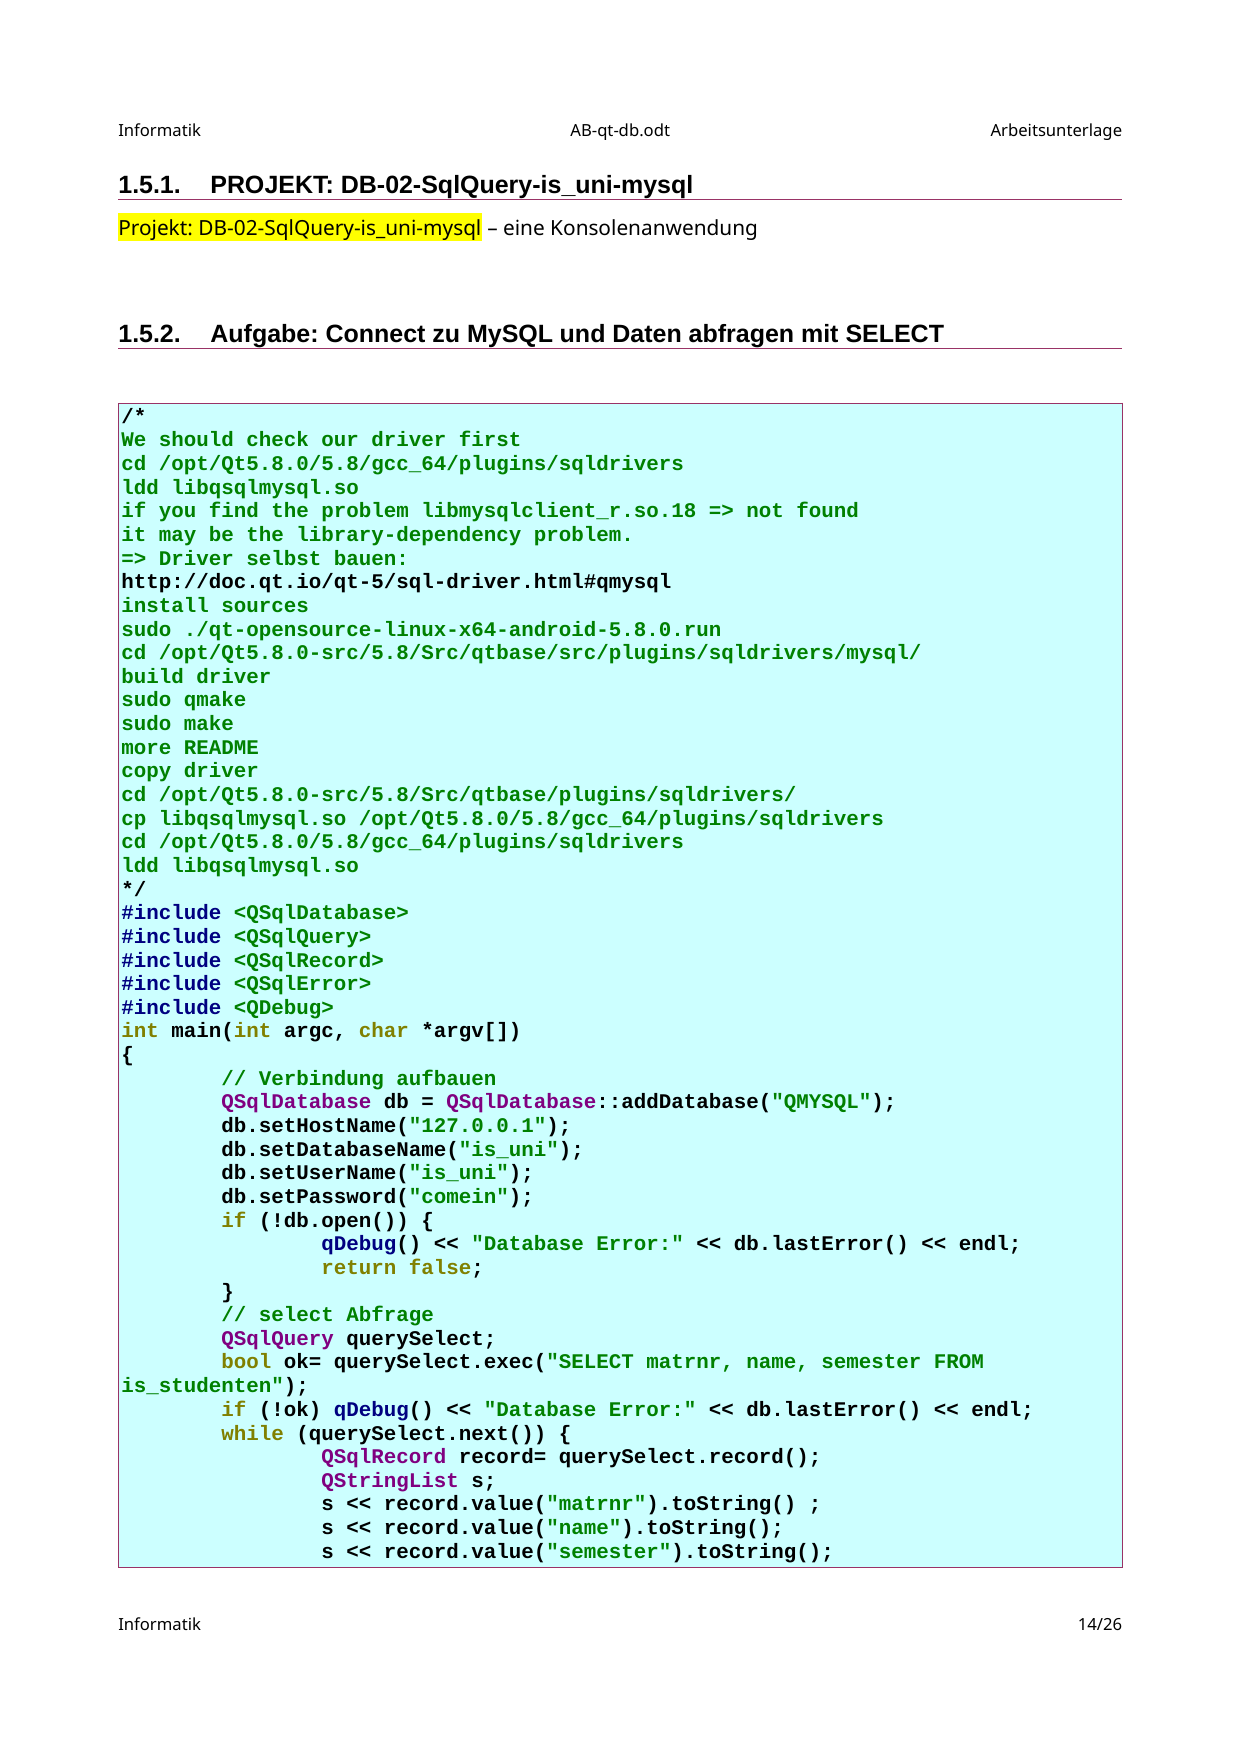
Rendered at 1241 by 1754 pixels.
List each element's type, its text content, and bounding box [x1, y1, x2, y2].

text s << record.value("semester").toString(); [119, 1538, 1122, 1567]
text Projekt: DB-02-SqlQuery-is_uni-mysql – eine Konsolenanwendung [118, 213, 1122, 241]
text */ [119, 876, 1122, 899]
text cd /opt/Qt5.8.0/5.8/gcc_64/plugins/sqldrivers [119, 828, 1122, 852]
text } [119, 1278, 1122, 1301]
text if (!db.open()) { [119, 1207, 1122, 1230]
text sudo make [119, 710, 1122, 734]
text s << record.value("name").toString(); [119, 1514, 1122, 1538]
text more README [119, 734, 1122, 757]
text it may be the library-dependency problem. [119, 521, 1122, 544]
text We should check our driver first [119, 426, 1122, 450]
text // Verbindung aufbauen [119, 1065, 1122, 1088]
text cd /opt/Qt5.8.0/5.8/gcc_64/plugins/sqldrivers [119, 450, 1122, 474]
text => Driver selbst bauen: [119, 544, 1122, 568]
text build driver [119, 663, 1122, 686]
text int main(int argc, char *argv[]) [119, 1017, 1122, 1041]
text db.setHostName("127.0.0.1"); [119, 1112, 1122, 1136]
text #include <QDebug> [119, 994, 1122, 1017]
text qDebug() << "Database Error:" << db.lastError() << endl; [119, 1230, 1122, 1254]
text bool ok= querySelect.exec("SELECT matrnr, name, semester FROM is_studenten"); [119, 1348, 1122, 1396]
text QSqlQuery querySelect; [119, 1325, 1122, 1348]
text return false; [119, 1254, 1122, 1278]
text QStringList s; [119, 1467, 1122, 1490]
text QSqlRecord record= querySelect.record(); [119, 1443, 1122, 1467]
text db.setPassword("comein"); [119, 1183, 1122, 1207]
text #include <QSqlRecord> [119, 947, 1122, 970]
text #include <QSqlError> [119, 970, 1122, 994]
text QSqlDatabase db = QSqlDatabase::addDatabase("QMYSQL"); [119, 1088, 1122, 1112]
text #include <QSqlDatabase> [119, 899, 1122, 923]
text cd /opt/Qt5.8.0-src/5.8/Src/qtbase/plugins/sqldrivers/ [119, 781, 1122, 805]
text db.setDatabaseName("is_uni"); [119, 1136, 1122, 1159]
text #include <QSqlQuery> [119, 923, 1122, 947]
text db.setUserName("is_uni"); [119, 1159, 1122, 1183]
text while (querySelect.next()) { [119, 1419, 1122, 1443]
text { [119, 1041, 1122, 1065]
subtitle Aufgabe: Connect zu MySQL und Daten abfragen mit SELECT [118, 319, 1122, 348]
text install sources [119, 592, 1122, 616]
text sudo qmake [119, 686, 1122, 710]
text if you find the problem libmysqlclient_r.so.18 => not found [119, 497, 1122, 521]
text sudo ./qt-opensource-linux-x64-android-5.8.0.run [119, 616, 1122, 639]
text cd /opt/Qt5.8.0-src/5.8/Src/qtbase/src/plugins/sqldrivers/mysql/ [119, 639, 1122, 663]
text /* [119, 404, 1122, 426]
text copy driver [119, 757, 1122, 781]
text cp libqsqlmysql.so /opt/Qt5.8.0/5.8/gcc_64/plugins/sqldrivers [119, 805, 1122, 828]
text s << record.value("matrnr").toString() ; [119, 1490, 1122, 1514]
subtitle PROJEKT: DB-02-SqlQuery-is_uni-mysql [118, 170, 1122, 199]
text // select Abfrage [119, 1301, 1122, 1325]
text ldd libqsqlmysql.so [119, 852, 1122, 876]
text http://doc.qt.io/qt-5/sql-driver.html#qmysql [119, 568, 1122, 592]
text ldd libqsqlmysql.so [119, 474, 1122, 497]
text if (!ok) qDebug() << "Database Error:" << db.lastError() << endl; [119, 1396, 1122, 1419]
